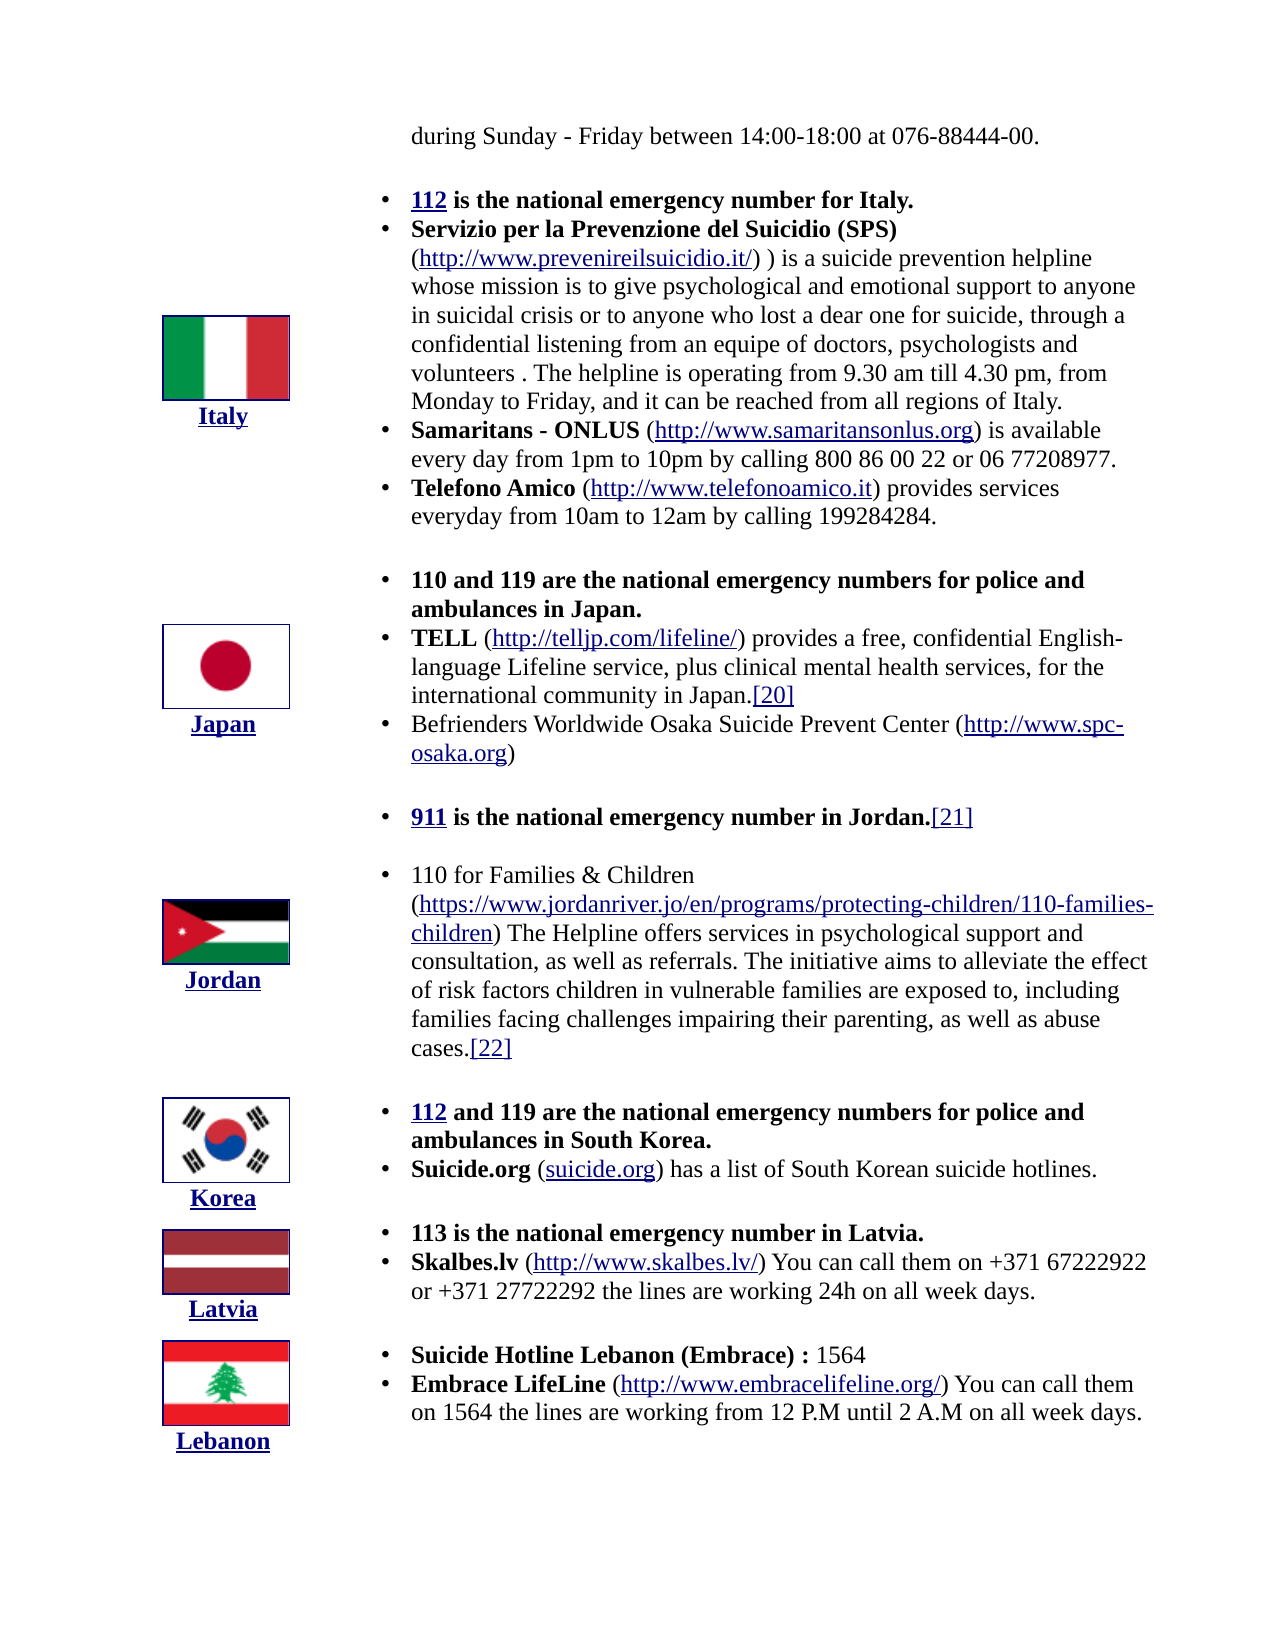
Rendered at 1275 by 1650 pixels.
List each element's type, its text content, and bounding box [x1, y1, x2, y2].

table_cell 110 and 119 are the national emergency numbers for police and ambulances in Japan. TELL (http://telljp.com/lifeline/) provides a free, confidential English-language Lifeline service, plus clinical mental health services, for the international community in Japan.[20] Befrienders Worldwide Osaka Suicide Prevent Center (http://www.spc-osaka.org) [334, 563, 1157, 799]
table_cell Jordan [118, 799, 334, 1094]
picture [164, 1342, 289, 1425]
table_cell during Sunday - Friday between 14:00-18:00 at 076-88444-00. [334, 118, 1157, 182]
table_cell [118, 118, 334, 182]
table_cell 112 and 119 are the national emergency numbers for police and ambulances in South Korea. Suicide.org (suicide.org) has a list of South Korean suicide hotlines. [334, 1094, 1157, 1215]
table_cell Lebanon [118, 1337, 334, 1458]
table_cell 911 is the national emergency number in Jordan.[21] 110 for Families & Children (https://www.jordanriver.jo/en/programs/protecting-children/110-families-children) The Helpline offers services in psychological support and consultation, as well as referrals. The initiative aims to alleviate the effect of risk factors children in vulnerable families are exposed to, including families facing challenges impairing their parenting, as well as abuse cases.[22] [334, 799, 1157, 1094]
table_cell 113 is the national emergency number in Latvia. Skalbes.lv (http://www.skalbes.lv/) You can call them on +371 67222922 or +371 27722292 the lines are working 24h on all week days. [334, 1215, 1157, 1337]
picture [164, 901, 289, 963]
picture [164, 625, 289, 708]
table_cell Suicide Hotline Lebanon (Embrace) : 1564 Embrace LifeLine (http://www.embracelifeline.org/) You can call them on 1564 the lines are working from 12 P.M until 2 A.M on all week days. [334, 1337, 1157, 1458]
table_cell Latvia [118, 1215, 334, 1337]
picture [164, 1231, 289, 1293]
picture [164, 1099, 289, 1182]
table_cell Italy [118, 182, 334, 562]
table_cell 112 is the national emergency number for Italy. Servizio per la Prevenzione del Suicidio (SPS) (http://www.prevenireilsuicidio.it/) ) is a suicide prevention helpline whose mission is to give psychological and emotional support to anyone in suicidal crisis or to anyone who lost a dear one for suicide, through a confidential listening from an equipe of doctors, psychologists and volunteers . The helpline is operating from 9.30 am till 4.30 pm, from Monday to Friday, and it can be reached from all regions of Italy. Samaritans - ONLUS (http://www.samaritansonlus.org) is available every day from 1pm to 10pm by calling 800 86 00 22 or 06 77208977. Telefono Amico (http://www.telefonoamico.it) provides services everyday from 10am to 12am by calling 199284284. [334, 182, 1157, 562]
picture [164, 317, 289, 399]
table_cell Korea [118, 1094, 334, 1215]
table_cell Japan [118, 563, 334, 799]
